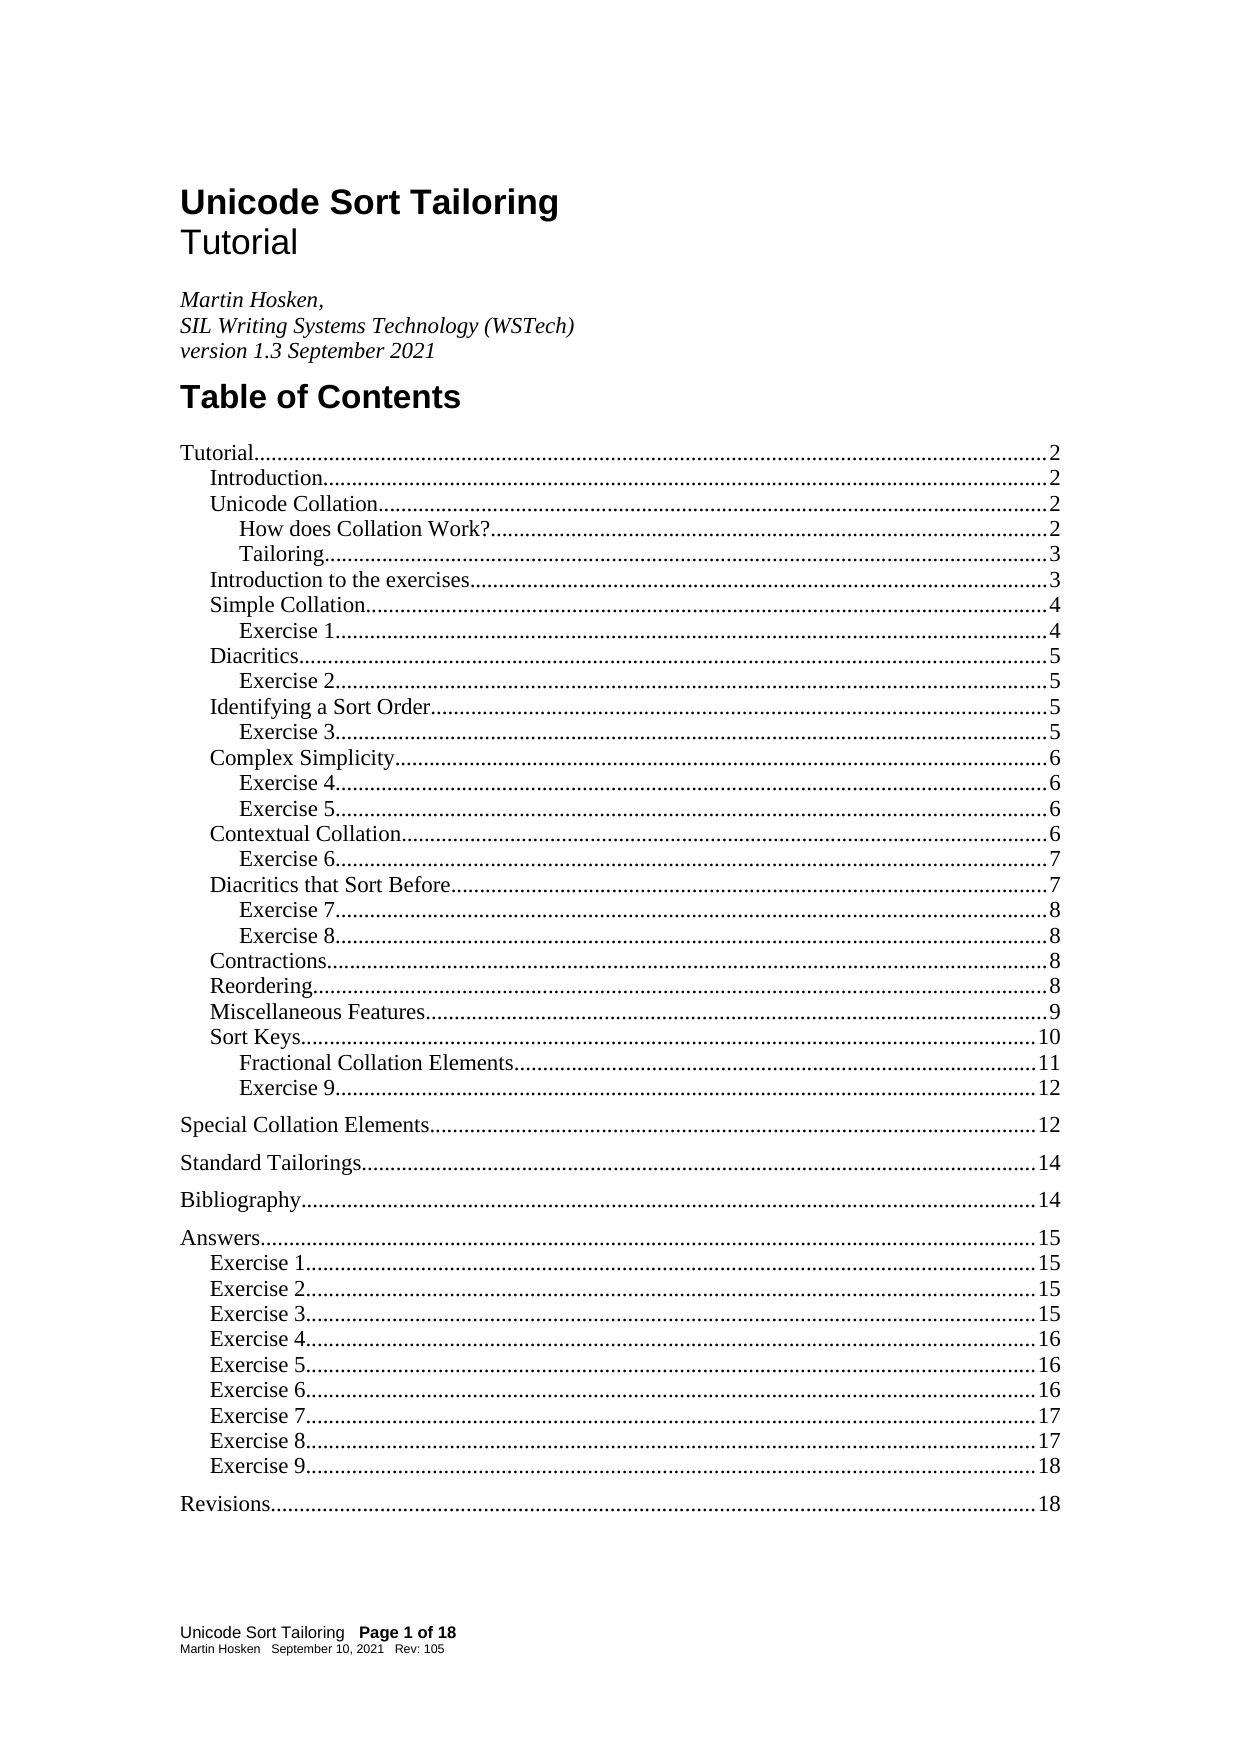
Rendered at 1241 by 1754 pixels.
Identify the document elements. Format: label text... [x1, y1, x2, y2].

text Exercise 6 7 [239, 846, 1061, 872]
text Exercise 8 17 [209, 1428, 1061, 1453]
text Diacritics 5 [209, 643, 1061, 668]
text Sort Keys 10 [209, 1024, 1061, 1050]
text Introduction to the exercises 3 [209, 567, 1061, 592]
subtitle Tutorial [180, 222, 1061, 262]
text Exercise 3 5 [239, 719, 1061, 745]
text How does Collation Work? 2 [239, 516, 1061, 541]
text Exercise 5 6 [239, 796, 1061, 821]
text Exercise 2 5 [239, 668, 1061, 694]
text Simple Collation 4 [209, 592, 1061, 618]
text Exercise 5 16 [209, 1352, 1061, 1377]
text Revisions 18 [180, 1491, 1061, 1516]
text Exercise 1 15 [209, 1250, 1061, 1276]
text Miscellaneous Features 9 [209, 999, 1061, 1024]
text Complex Simplicity 6 [209, 745, 1061, 770]
text Exercise 1 4 [239, 618, 1061, 643]
text Contractions 8 [209, 948, 1061, 973]
title Unicode Sort Tailoring [180, 182, 1061, 222]
text Exercise 2 15 [209, 1276, 1061, 1301]
text Answers 15 [180, 1225, 1061, 1250]
text Tailoring 3 [239, 541, 1061, 567]
text Contextual Collation 6 [209, 821, 1061, 846]
text Introduction 2 [209, 465, 1061, 491]
text Tutorial 2 [180, 440, 1061, 465]
text Special Collation Elements 12 [180, 1112, 1061, 1138]
text Exercise 7 17 [209, 1403, 1061, 1428]
text Exercise 7 8 [239, 897, 1061, 923]
text Exercise 4 16 [209, 1326, 1061, 1352]
text Identifying a Sort Order 5 [209, 694, 1061, 719]
text Exercise 4 6 [239, 770, 1061, 796]
text Exercise 6 16 [209, 1377, 1061, 1403]
text Martin Hosken, SIL Writing Systems Technology (WSTech) version 1.3 September 2021 [180, 287, 1061, 363]
text Exercise 8 8 [239, 923, 1061, 948]
subtitle Table of Contents [180, 378, 1061, 416]
text Fractional Collation Elements 11 [239, 1050, 1061, 1075]
text Exercise 9 18 [209, 1453, 1061, 1479]
text Bibliography 14 [180, 1187, 1061, 1213]
text Exercise 9 12 [239, 1075, 1061, 1101]
text Diacritics that Sort Before 7 [209, 872, 1061, 897]
text Standard Tailorings 14 [180, 1150, 1061, 1175]
text Reordering 8 [209, 973, 1061, 999]
text Unicode Collation 2 [209, 491, 1061, 516]
text Exercise 3 15 [209, 1301, 1061, 1326]
